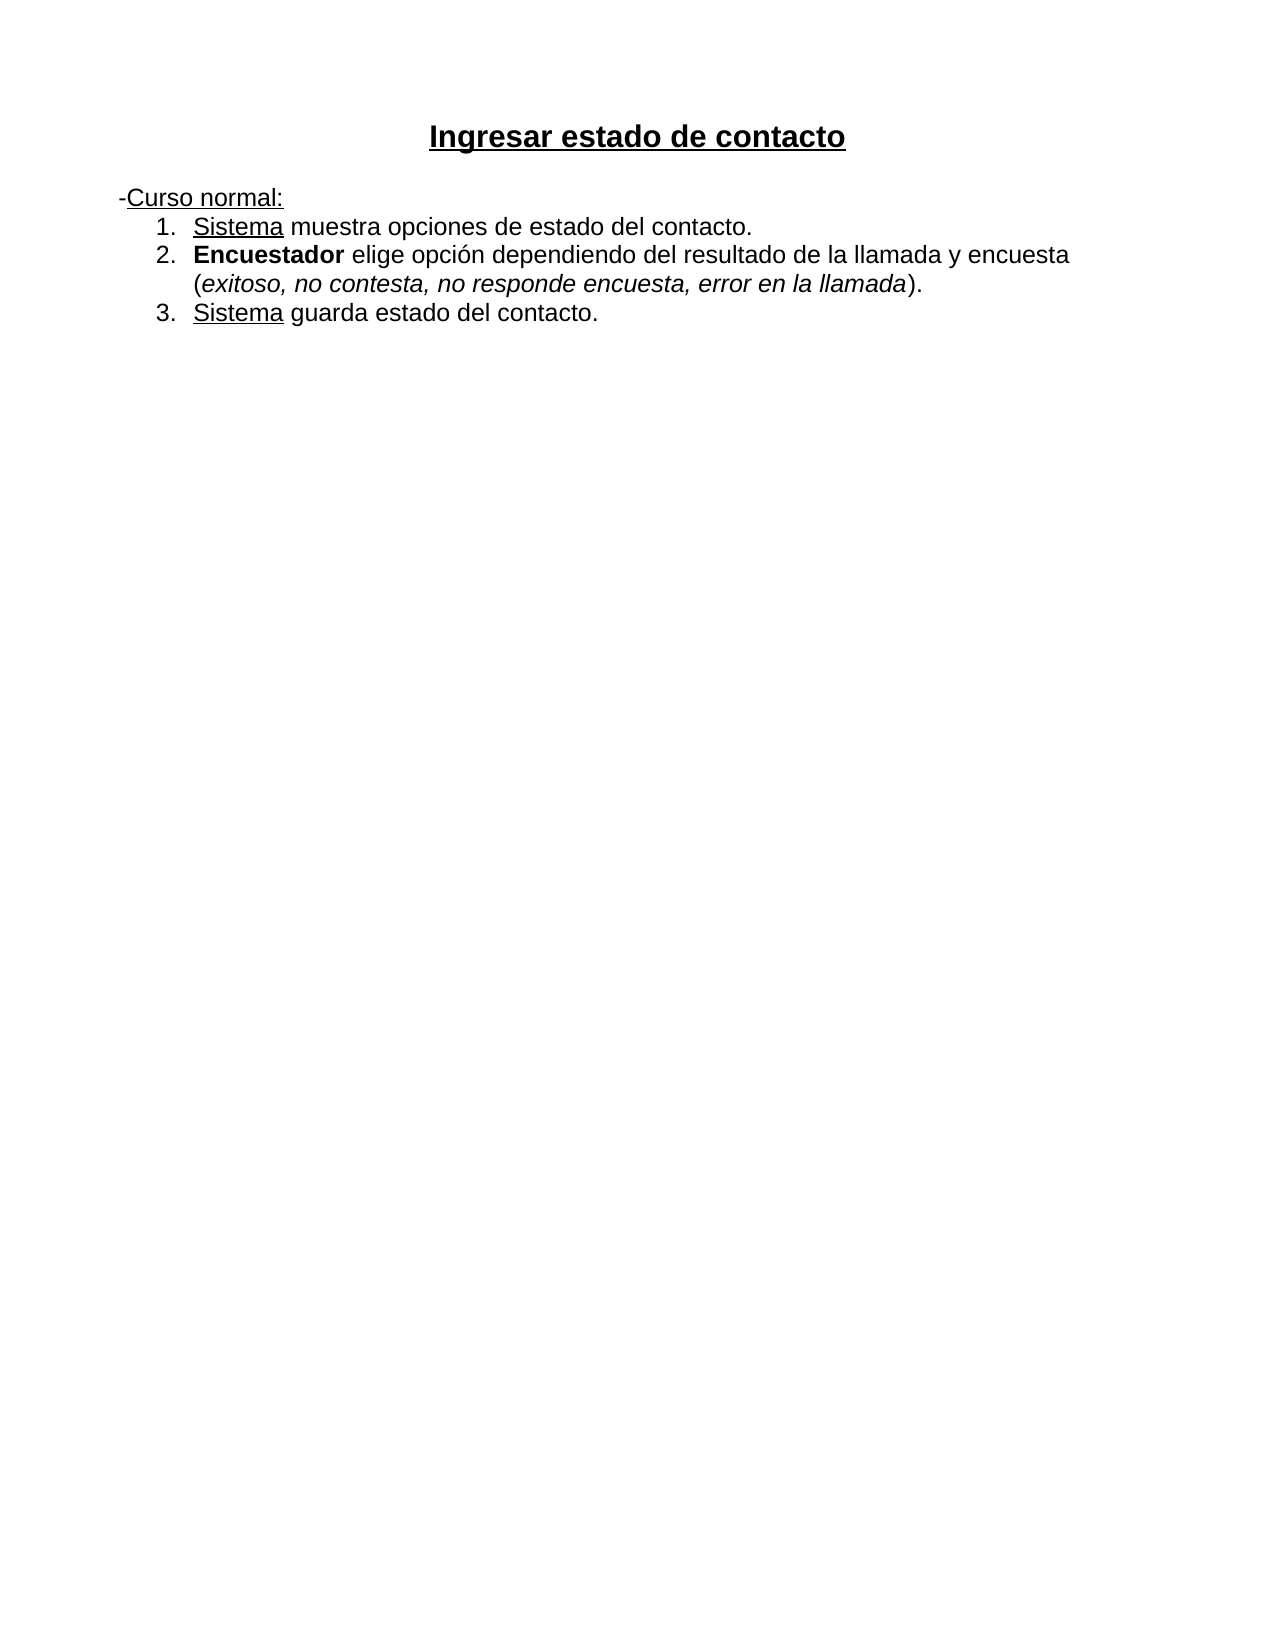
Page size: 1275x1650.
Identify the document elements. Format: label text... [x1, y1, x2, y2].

list Sistema guarda estado del contacto. [156, 298, 1157, 327]
list Encuestador elige opción dependiendo del resultado de la llamada y encuesta (exitoso, no contesta, no responde encuesta, error en la llamada). [156, 240, 1157, 298]
list Sistema muestra opciones de estado del contacto. [156, 212, 1157, 240]
text Ingresar estado de contacto [118, 118, 1157, 154]
text -Curso normal: [118, 183, 1157, 212]
